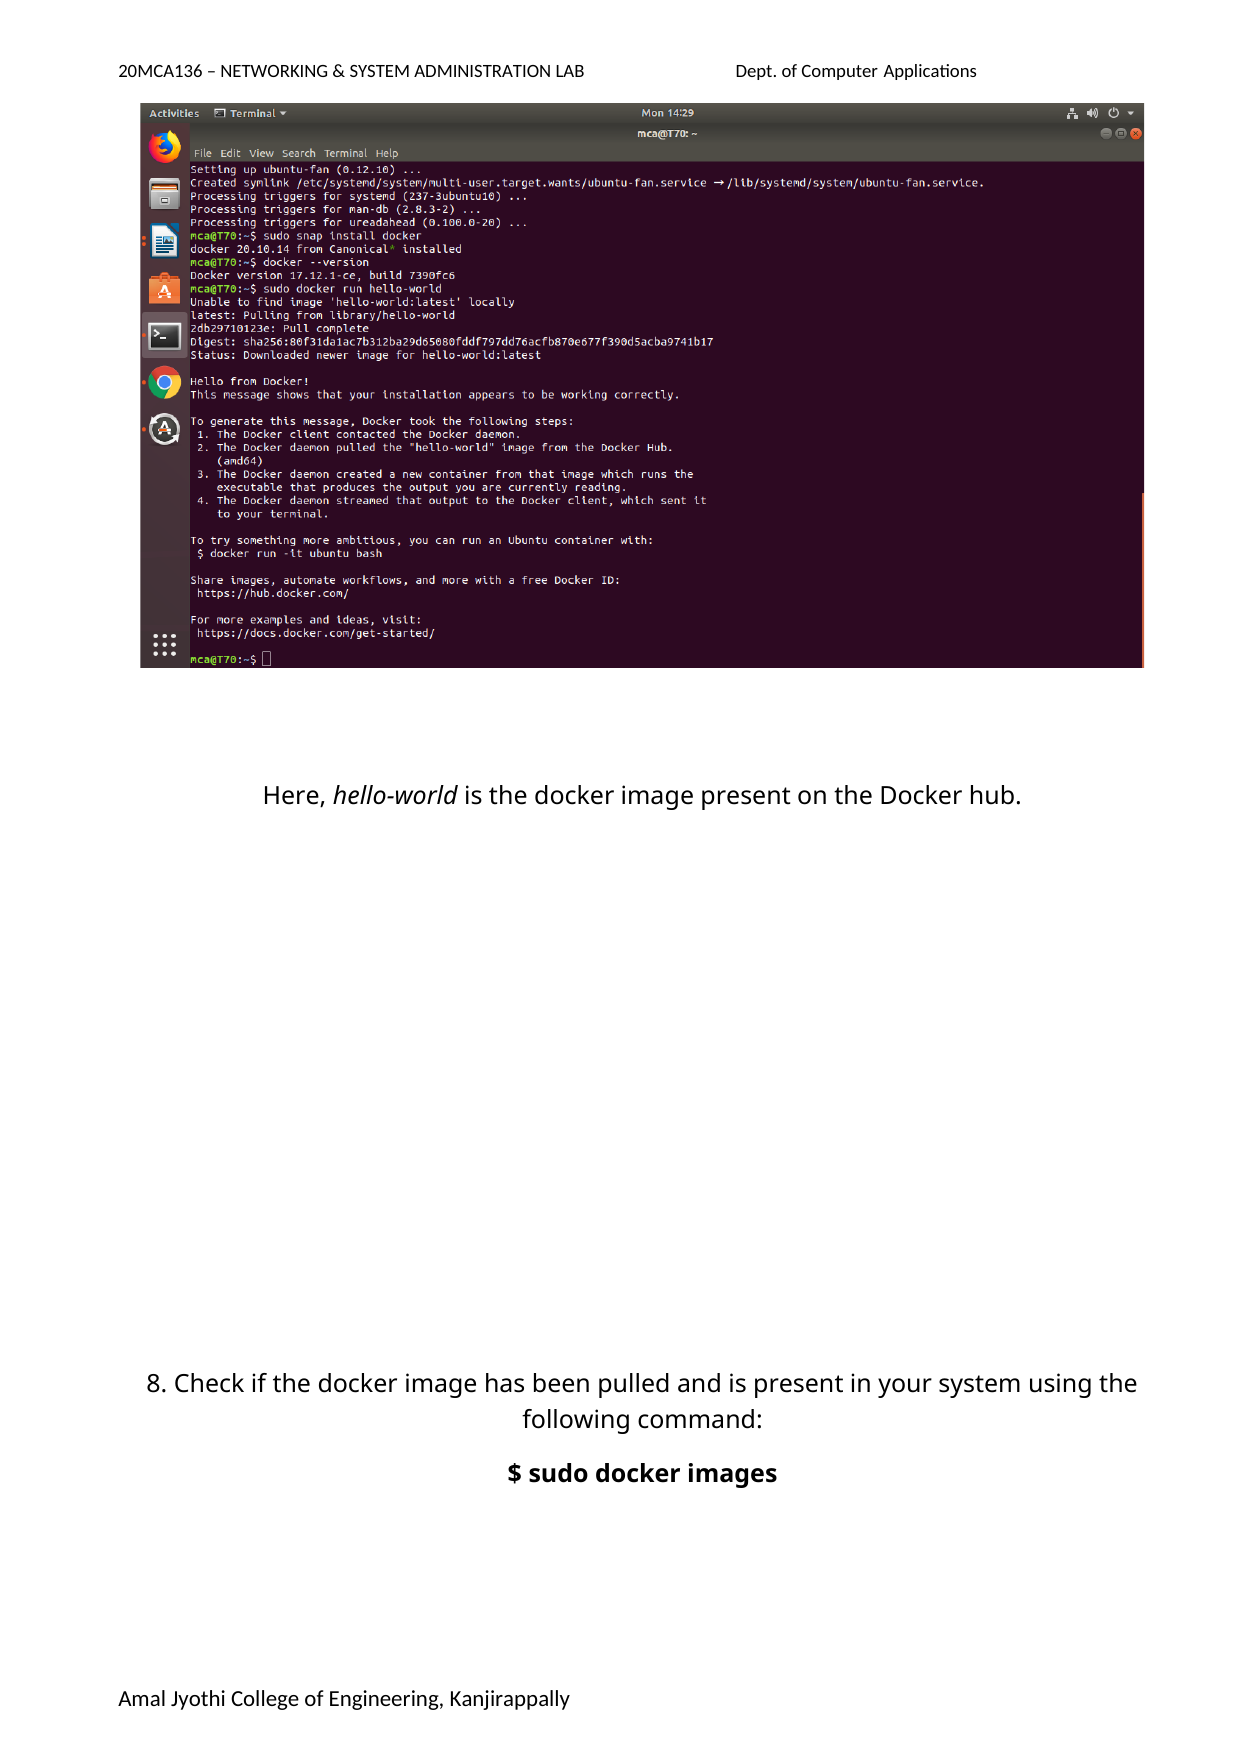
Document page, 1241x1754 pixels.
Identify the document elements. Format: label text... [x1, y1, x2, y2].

text $ sudo docker images [118, 1455, 1167, 1489]
text 8. Check if the docker image has been pulled and is present in your system using the following command: [118, 1365, 1167, 1436]
picture [140, 103, 1145, 668]
text Here, hello-world is the docker image present on the Docker hub. [118, 777, 1167, 811]
